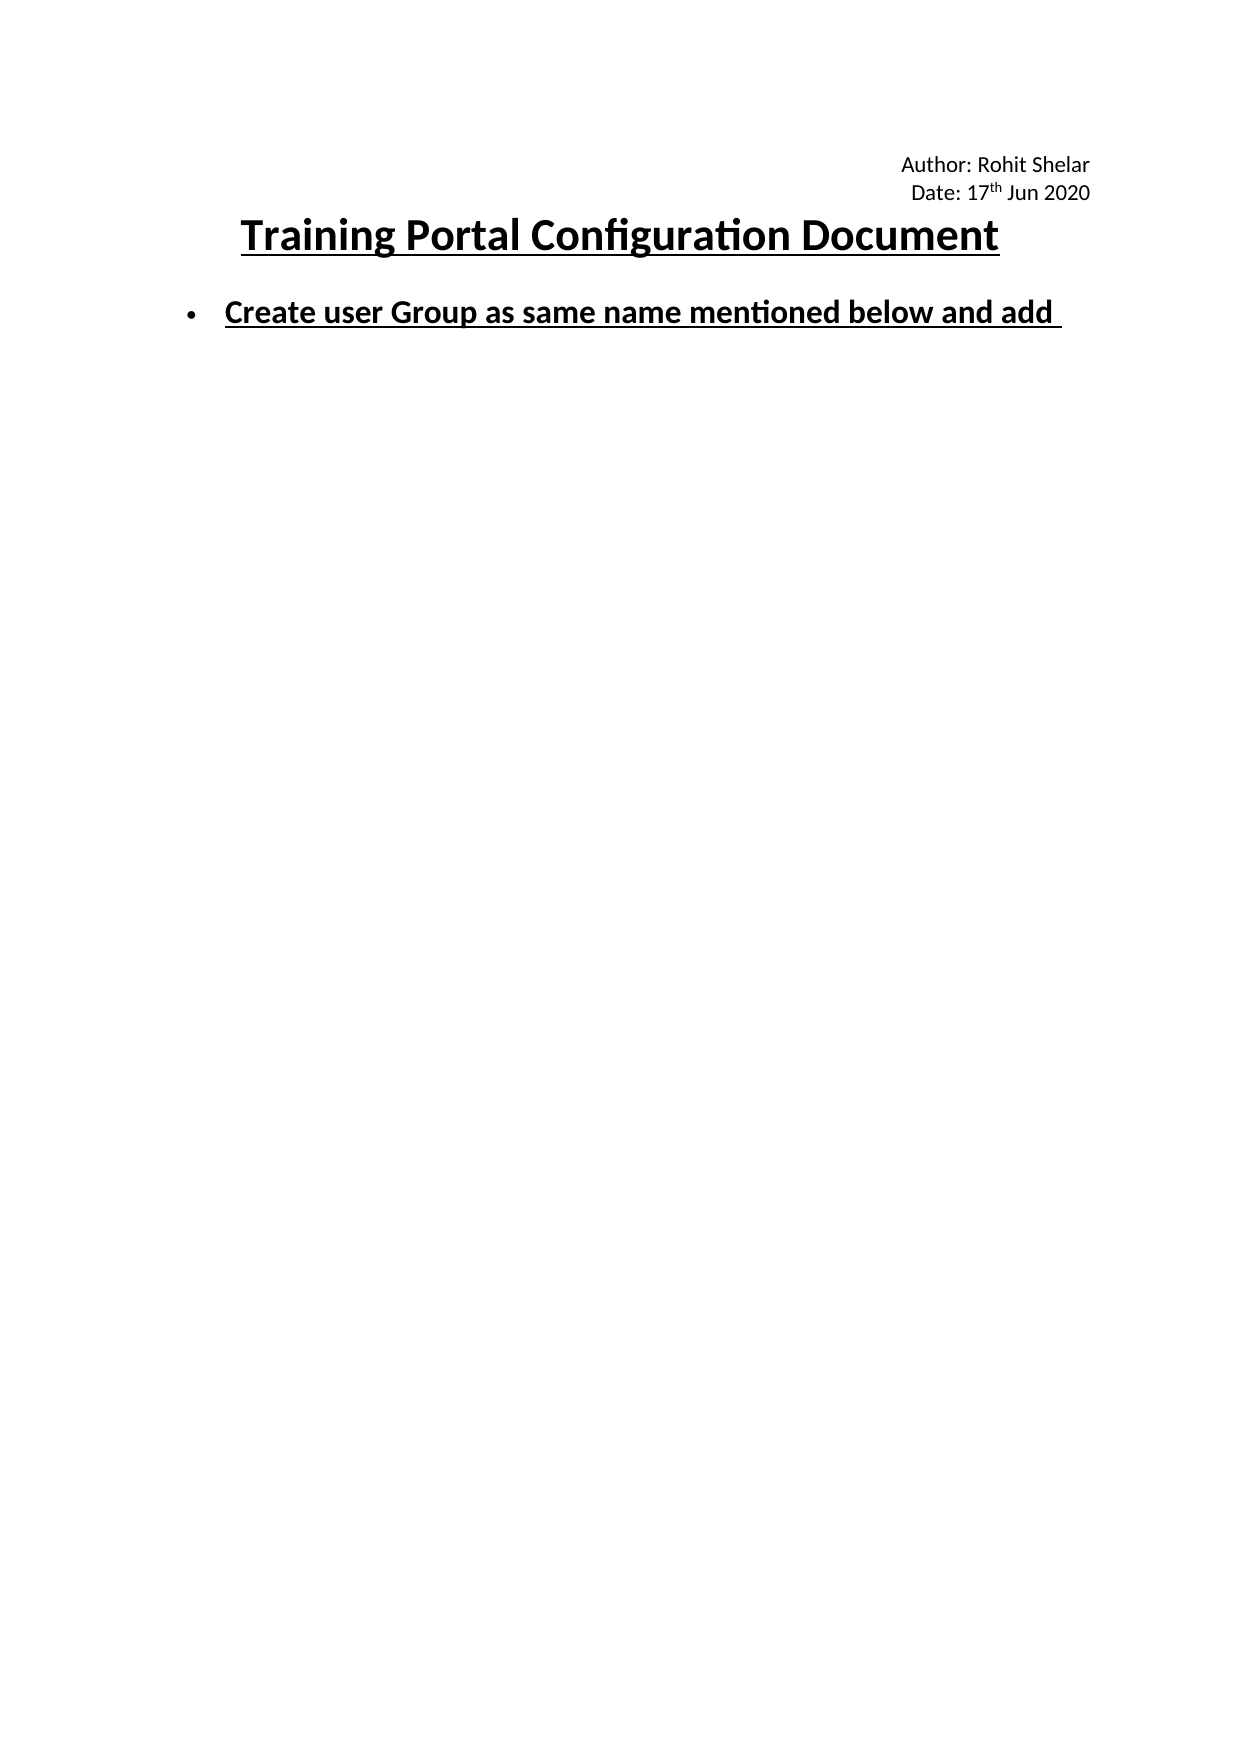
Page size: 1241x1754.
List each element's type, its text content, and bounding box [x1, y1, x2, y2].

list Create user Group as same name mentioned below and add [187, 291, 1090, 332]
text Author: Rohit Shelar [187, 150, 1090, 178]
text Training Portal Configuration Document [150, 206, 1090, 262]
text Date: 17th Jun 2020 [187, 178, 1090, 206]
